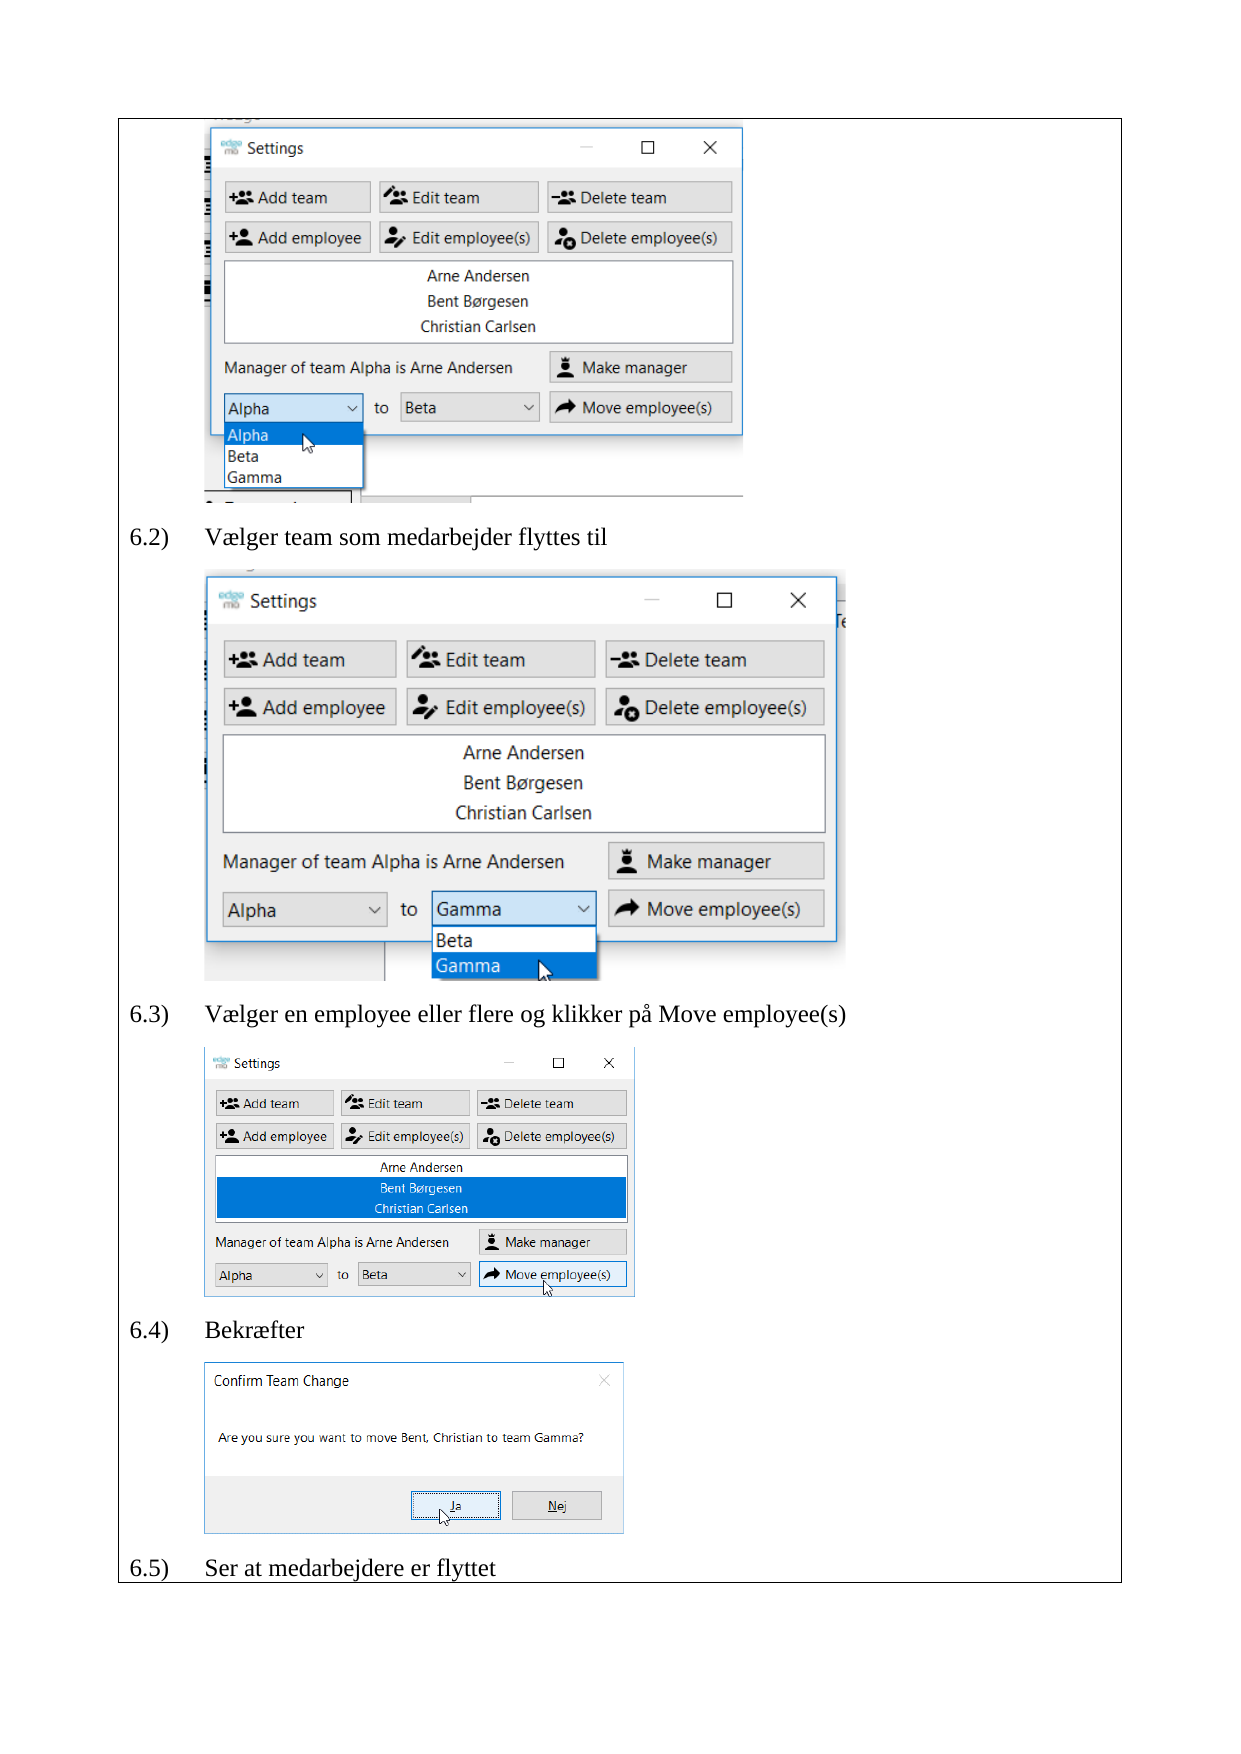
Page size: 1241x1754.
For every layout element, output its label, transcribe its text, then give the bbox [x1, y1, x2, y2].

table_cell Fortsat fra Use Case 4.2 Vælger team som medarbejder flyttes fra Vælger team som medarbejder flyttes til Vælger en employee eller flere og klikker på Move employee(s) Bekræfter Ser at medarbejdere er flyttet [119, 119, 1121, 1582]
